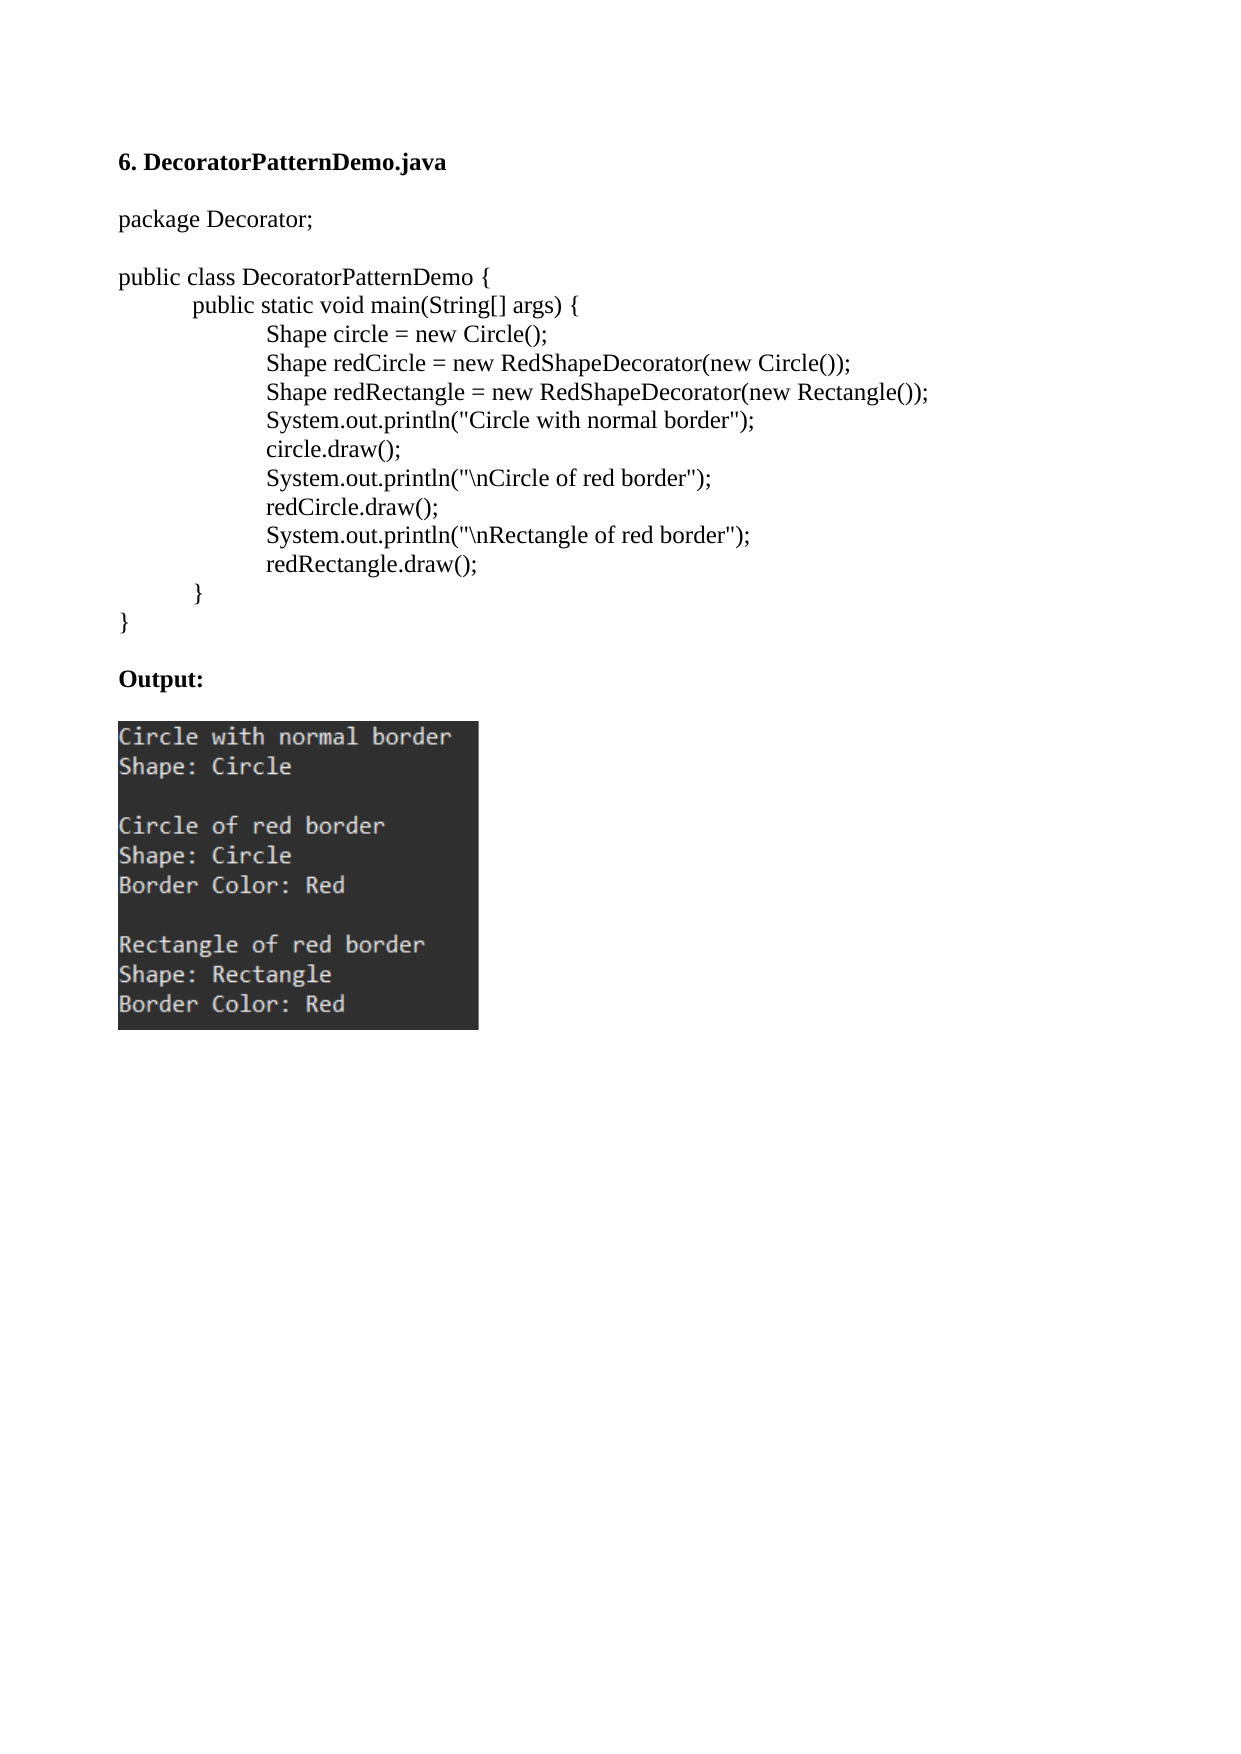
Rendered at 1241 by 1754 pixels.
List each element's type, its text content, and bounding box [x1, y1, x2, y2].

text redRectangle.draw(); [118, 549, 1122, 578]
text System.out.println("\nRectangle of red border"); [118, 521, 1122, 549]
text System.out.println("\nCircle of red border"); [118, 463, 1122, 492]
text Output: [118, 664, 1122, 693]
text Shape circle = new Circle(); [118, 319, 1122, 348]
text redCircle.draw(); [118, 492, 1122, 521]
text Shape redRectangle = new RedShapeDecorator(new Rectangle()); [118, 377, 1122, 406]
text circle.draw(); [118, 434, 1122, 463]
picture [118, 721, 479, 1030]
text 6. DecoratorPatternDemo.java [118, 147, 1122, 176]
text package Decorator; [118, 204, 1122, 233]
text public class DecoratorPatternDemo { [118, 262, 1122, 291]
text Shape redCircle = new RedShapeDecorator(new Circle()); [118, 348, 1122, 377]
text } [118, 607, 1122, 636]
text System.out.println("Circle with normal border"); [118, 406, 1122, 434]
text } [118, 578, 1122, 607]
text public static void main(String[] args) { [118, 291, 1122, 319]
